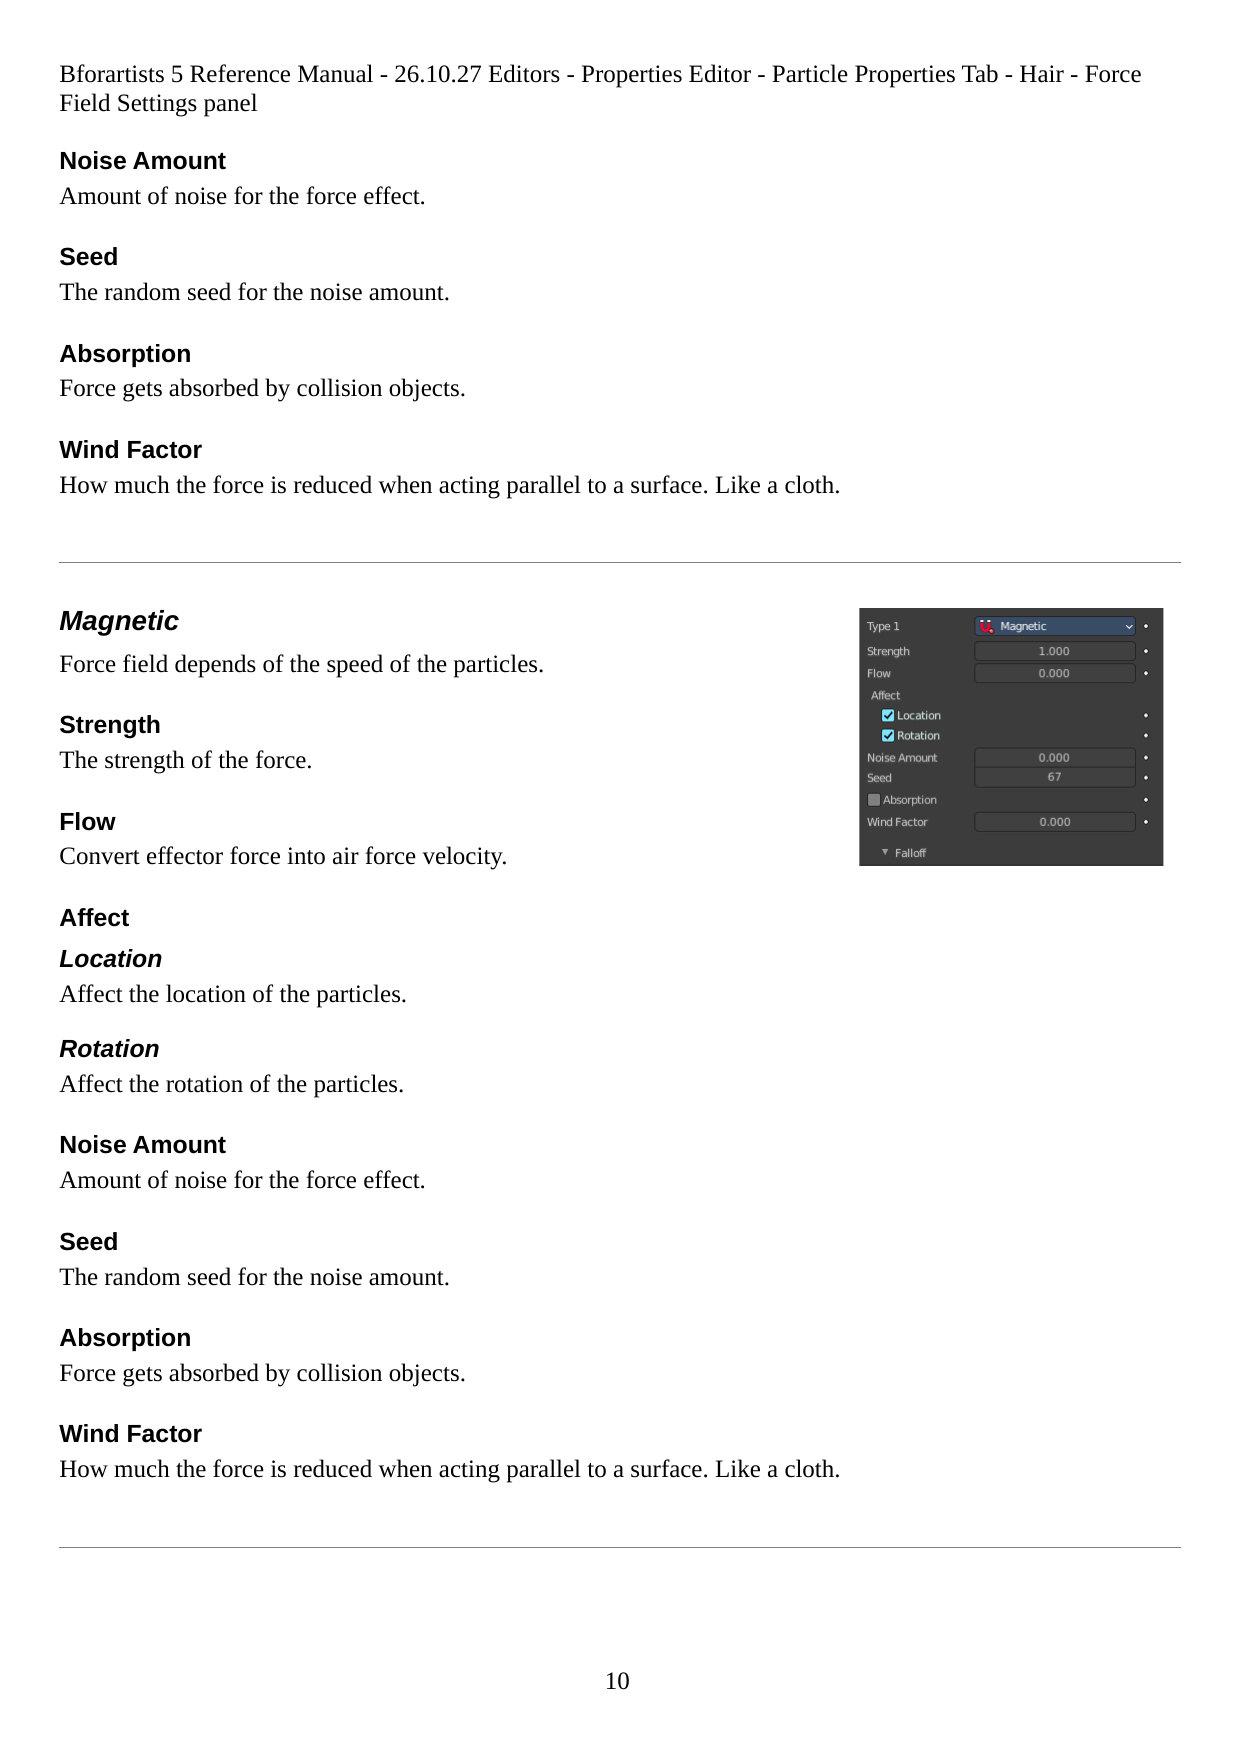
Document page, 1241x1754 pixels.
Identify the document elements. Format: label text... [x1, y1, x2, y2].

subtitle Noise Amount [59, 146, 1181, 174]
text Force field depends of the speed of the particles. [59, 649, 859, 677]
subtitle Wind Factor [59, 1419, 1181, 1448]
text Affect the rotation of the particles. [59, 1069, 1181, 1098]
text Force gets absorbed by collision objects. [59, 373, 1181, 402]
subtitle [1164, 710, 1181, 739]
text How much the force is reduced when acting parallel to a surface. Like a cloth. [59, 1454, 1181, 1483]
subtitle Seed [59, 1227, 1181, 1255]
text Affect the location of the particles. [59, 979, 1181, 1008]
subtitle Noise Amount [59, 1131, 1181, 1159]
text The strength of the force. [59, 745, 859, 774]
text The random seed for the noise amount. [59, 277, 1181, 306]
text The random seed for the noise amount. [59, 1262, 1181, 1290]
text How much the force is reduced when acting parallel to a surface. Like a cloth. [59, 470, 1181, 499]
subtitle Rotation [59, 1034, 1181, 1063]
text Amount of noise for the force effect. [59, 1165, 1181, 1194]
subtitle Location [59, 944, 1181, 973]
subtitle Wind Factor [59, 435, 1181, 464]
subtitle Flow [59, 807, 859, 835]
subtitle Absorption [59, 339, 1181, 367]
subtitle Affect [59, 903, 1181, 932]
picture [859, 608, 1164, 866]
text Amount of noise for the force effect. [59, 181, 1181, 209]
text Force gets absorbed by collision objects. [59, 1358, 1181, 1387]
subtitle [1164, 807, 1181, 835]
text Convert effector force into air force velocity. [59, 841, 1181, 870]
subtitle Strength [59, 710, 859, 739]
subtitle Absorption [59, 1323, 1181, 1352]
subtitle Magnetic [59, 604, 1181, 636]
subtitle Seed [59, 242, 1181, 271]
